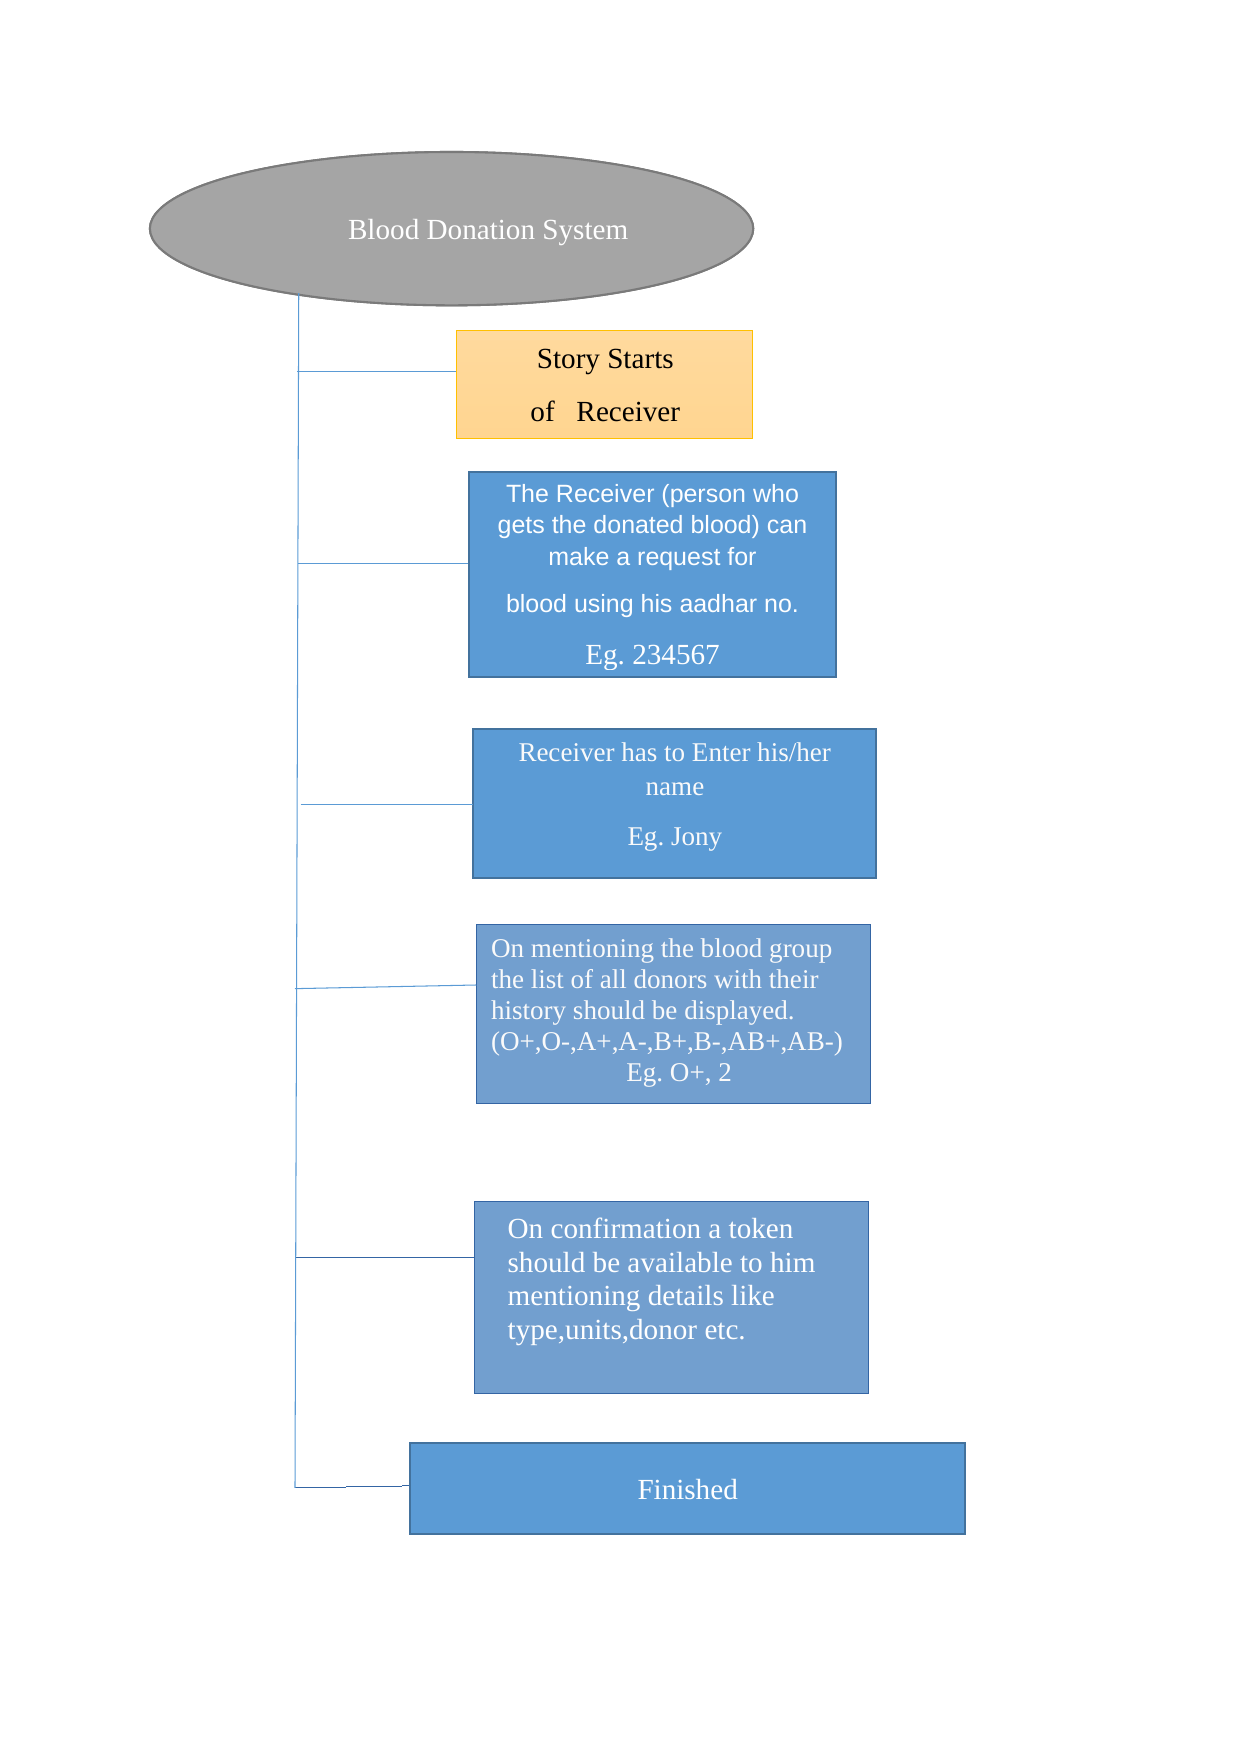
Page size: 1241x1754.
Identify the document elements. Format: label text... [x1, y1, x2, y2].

text Eg. Jony [488, 820, 861, 851]
text of Receiver [472, 394, 738, 428]
text On confirmation a token should be available to him mentioning details like [507, 1211, 869, 1312]
text Finished [425, 1472, 950, 1506]
text type,units,donor etc. [507, 1312, 869, 1345]
text ustomer from queue and adding customer information [686, 245, 1090, 279]
text blood using his aadhar no. [484, 589, 821, 618]
text i.e customer name,product code , unit sold , zone cod [300, 298, 1090, 332]
text Story Starts [472, 342, 738, 375]
text The Receiver (person who gets the donated blood) can make a request for [484, 479, 821, 570]
text ustomer from queue and adding customer information [150, 245, 217, 279]
text Eg. 234567 [484, 637, 821, 669]
text Receiver has to Enter his/her name [488, 736, 861, 801]
text [150, 298, 298, 332]
text Blood Donation System [253, 212, 650, 245]
